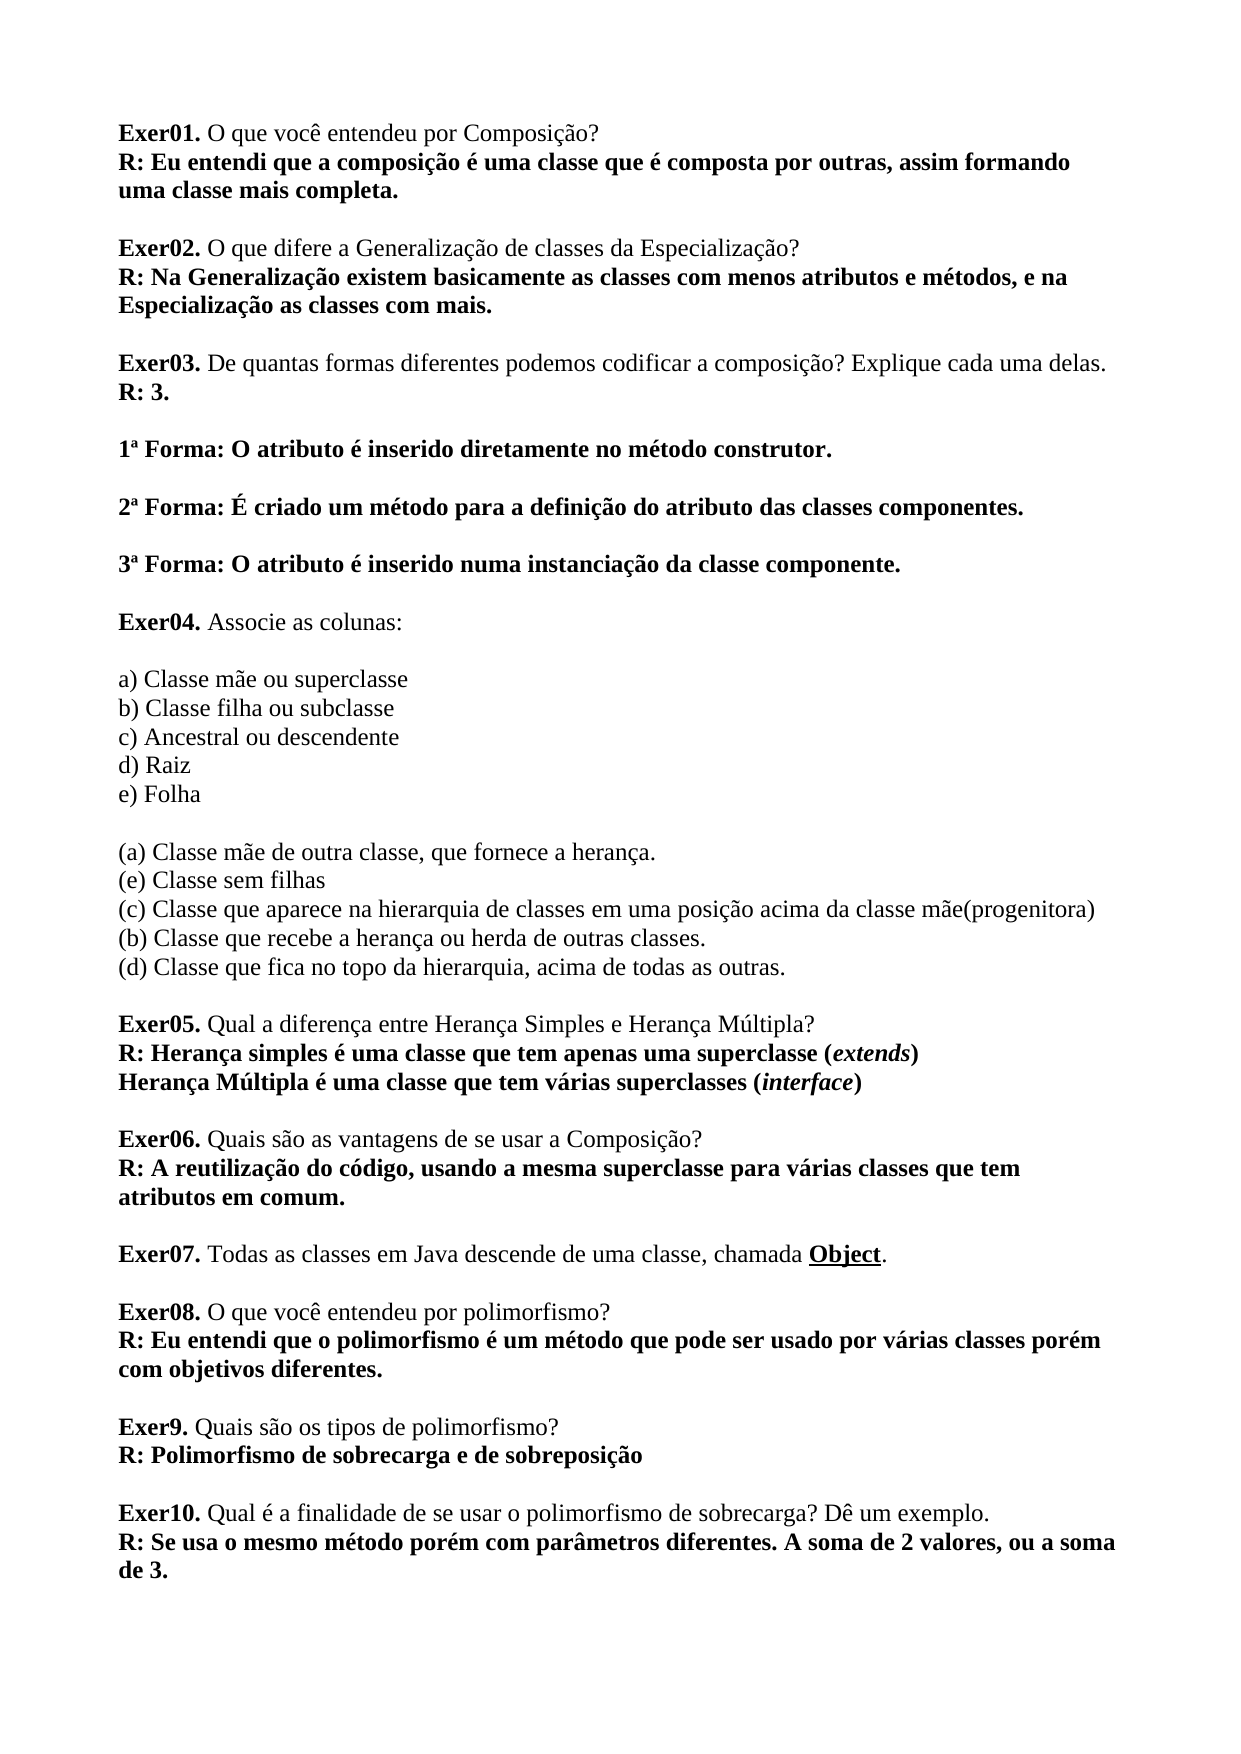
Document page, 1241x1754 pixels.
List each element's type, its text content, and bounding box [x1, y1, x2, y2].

text R: A reutilização do código, usando a mesma superclasse para várias classes que tem atributos em comum. [118, 1153, 1122, 1211]
text Exer9. Quais são os tipos de polimorfismo? [118, 1412, 1122, 1441]
text R: Eu entendi que o polimorfismo é um método que pode ser usado por várias classes porém com objetivos diferentes. [118, 1326, 1122, 1383]
text d) Raiz [118, 751, 1122, 779]
text a) Classe mãe ou superclasse [118, 664, 1122, 693]
text (a) Classe mãe de outra classe, que fornece a herança. [118, 837, 1122, 866]
text (c) Classe que aparece na hierarquia de classes em uma posição acima da classe mãe(progenitora) [118, 894, 1122, 923]
text Exer02. O que difere a Generalização de classes da Especialização? [118, 233, 1122, 262]
text (d) Classe que fica no topo da hierarquia, acima de todas as outras. [118, 952, 1122, 981]
text Exer10. Qual é a finalidade de se usar o polimorfismo de sobrecarga? Dê um exemplo. [118, 1498, 1122, 1527]
text R: Se usa o mesmo método porém com parâmetros diferentes. A soma de 2 valores, ou a soma de 3. [118, 1527, 1122, 1584]
text 2ª Forma: É criado um método para a definição do atributo das classes componentes. [118, 492, 1122, 521]
text Exer01. O que você entendeu por Composição? [118, 118, 1122, 147]
text 1ª Forma: O atributo é inserido diretamente no método construtor. [118, 434, 1122, 463]
text c) Ancestral ou descendente [118, 722, 1122, 751]
text Exer03. De quantas formas diferentes podemos codificar a composição? Explique cada uma delas. [118, 348, 1122, 377]
text Exer05. Qual a diferença entre Herança Simples e Herança Múltipla? [118, 1009, 1122, 1038]
text R: Na Generalização existem basicamente as classes com menos atributos e métodos, e na Especialização as classes com mais. [118, 262, 1122, 319]
text R: Herança simples é uma classe que tem apenas uma superclasse (extends) [118, 1038, 1122, 1067]
text e) Folha [118, 779, 1122, 808]
text Herança Múltipla é uma classe que tem várias superclasses (interface) [118, 1067, 1122, 1096]
text 3ª Forma: O atributo é inserido numa instanciação da classe componente. [118, 549, 1122, 578]
text Exer07. Todas as classes em Java descende de uma classe, chamada Object. [118, 1239, 1122, 1268]
text b) Classe filha ou subclasse [118, 693, 1122, 722]
text R: 3. [118, 377, 1122, 406]
text Exer08. O que você entendeu por polimorfismo? [118, 1297, 1122, 1326]
text (e) Classe sem filhas [118, 866, 1122, 894]
text R: Eu entendi que a composição é uma classe que é composta por outras, assim formando uma classe mais completa. [118, 147, 1122, 204]
text R: Polimorfismo de sobrecarga e de sobreposição [118, 1441, 1122, 1469]
text Exer04. Associe as colunas: [118, 607, 1122, 636]
text (b) Classe que recebe a herança ou herda de outras classes. [118, 923, 1122, 952]
text Exer06. Quais são as vantagens de se usar a Composição? [118, 1124, 1122, 1153]
